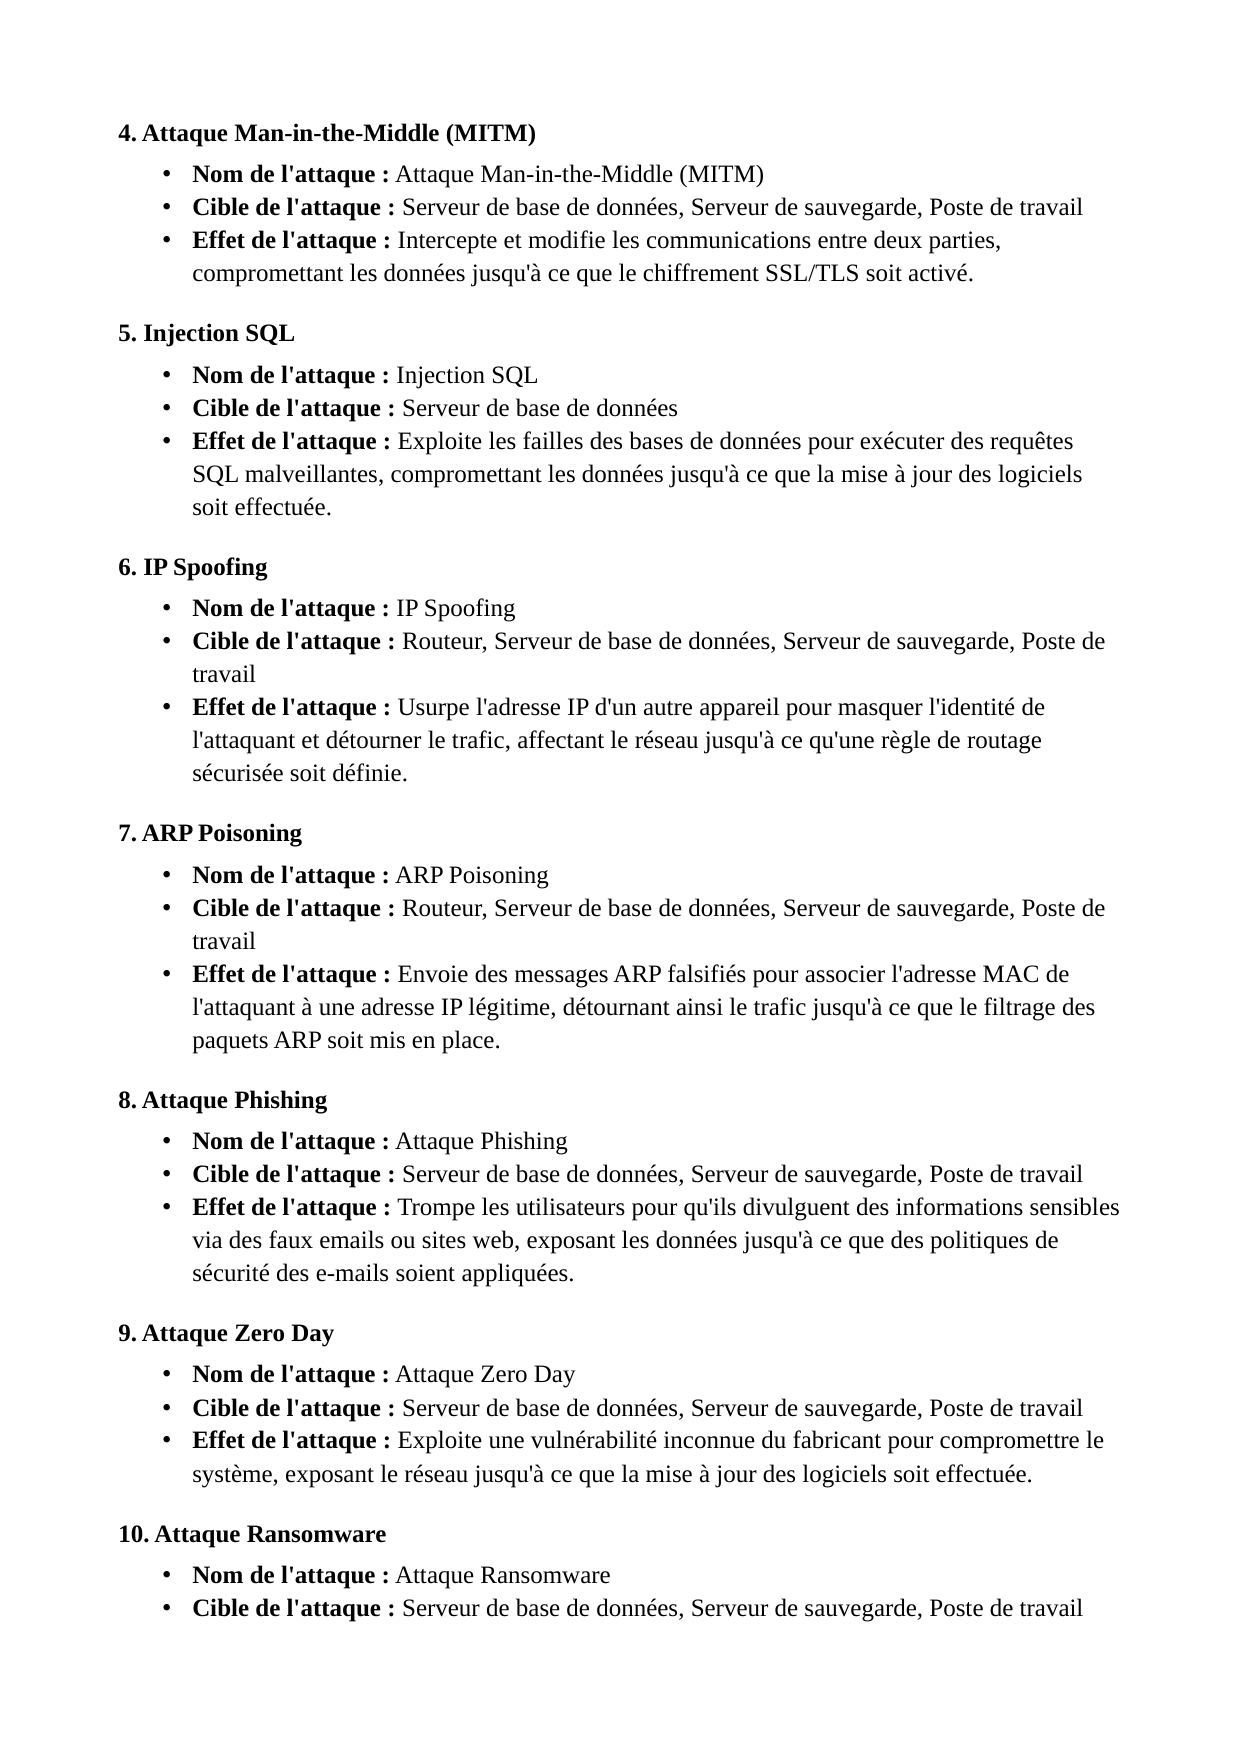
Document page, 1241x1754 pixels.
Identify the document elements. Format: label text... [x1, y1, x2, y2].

list Effet de l'attaque : Trompe les utilisateurs pour qu'ils divulguent des informations sensibles via des faux emails ou sites web, exposant les données jusqu'à ce que des politiques de sécurité des e-mails soient appliquées. [162, 1192, 1122, 1287]
list Cible de l'attaque : Routeur, Serveur de base de données, Serveur de sauvegarde, Poste de travail [162, 626, 1122, 688]
list Nom de l'attaque : ARP Poisoning [162, 860, 1122, 888]
list Cible de l'attaque : Routeur, Serveur de base de données, Serveur de sauvegarde, Poste de travail [162, 893, 1122, 954]
subtitle 10. Attaque Ransomware [118, 1519, 1122, 1547]
subtitle 4. Attaque Man-in-the-Middle (MITM) [118, 118, 1122, 147]
list Cible de l'attaque : Serveur de base de données, Serveur de sauvegarde, Poste de travail [162, 192, 1122, 221]
list Nom de l'attaque : Injection SQL [162, 360, 1122, 388]
list Nom de l'attaque : IP Spoofing [162, 593, 1122, 622]
list Cible de l'attaque : Serveur de base de données [162, 393, 1122, 422]
list Effet de l'attaque : Envoie des messages ARP falsifiés pour associer l'adresse MAC de l'attaquant à une adresse IP légitime, détournant ainsi le trafic jusqu'à ce que le filtrage des paquets ARP soit mis en place. [162, 959, 1122, 1053]
subtitle 7. ARP Poisoning [118, 818, 1122, 847]
list Effet de l'attaque : Usurpe l'adresse IP d'un autre appareil pour masquer l'identité de l'attaquant et détourner le trafic, affectant le réseau jusqu'à ce qu'une règle de routage sécurisée soit définie. [162, 692, 1122, 787]
subtitle 6. IP Spoofing [118, 552, 1122, 581]
list Cible de l'attaque : Serveur de base de données, Serveur de sauvegarde, Poste de travail [162, 1393, 1122, 1421]
list Nom de l'attaque : Attaque Phishing [162, 1126, 1122, 1155]
list Effet de l'attaque : Intercepte et modifie les communications entre deux parties, compromettant les données jusqu'à ce que le chiffrement SSL/TLS soit activé. [162, 225, 1122, 287]
subtitle 5. Injection SQL [118, 318, 1122, 347]
subtitle 9. Attaque Zero Day [118, 1318, 1122, 1347]
list Effet de l'attaque : Exploite une vulnérabilité inconnue du fabricant pour compromettre le système, exposant le réseau jusqu'à ce que la mise à jour des logiciels soit effectuée. [162, 1426, 1122, 1487]
list Cible de l'attaque : Serveur de base de données, Serveur de sauvegarde, Poste de travail [162, 1159, 1122, 1188]
list Nom de l'attaque : Attaque Man-in-the-Middle (MITM) [162, 159, 1122, 188]
list Nom de l'attaque : Attaque Ransomware [162, 1560, 1122, 1589]
list Effet de l'attaque : Exploite les failles des bases de données pour exécuter des requêtes SQL malveillantes, compromettant les données jusqu'à ce que la mise à jour des logiciels soit effectuée. [162, 426, 1122, 521]
list Cible de l'attaque : Serveur de base de données, Serveur de sauvegarde, Poste de travail [162, 1593, 1122, 1622]
subtitle 8. Attaque Phishing [118, 1085, 1122, 1114]
list Nom de l'attaque : Attaque Zero Day [162, 1359, 1122, 1388]
